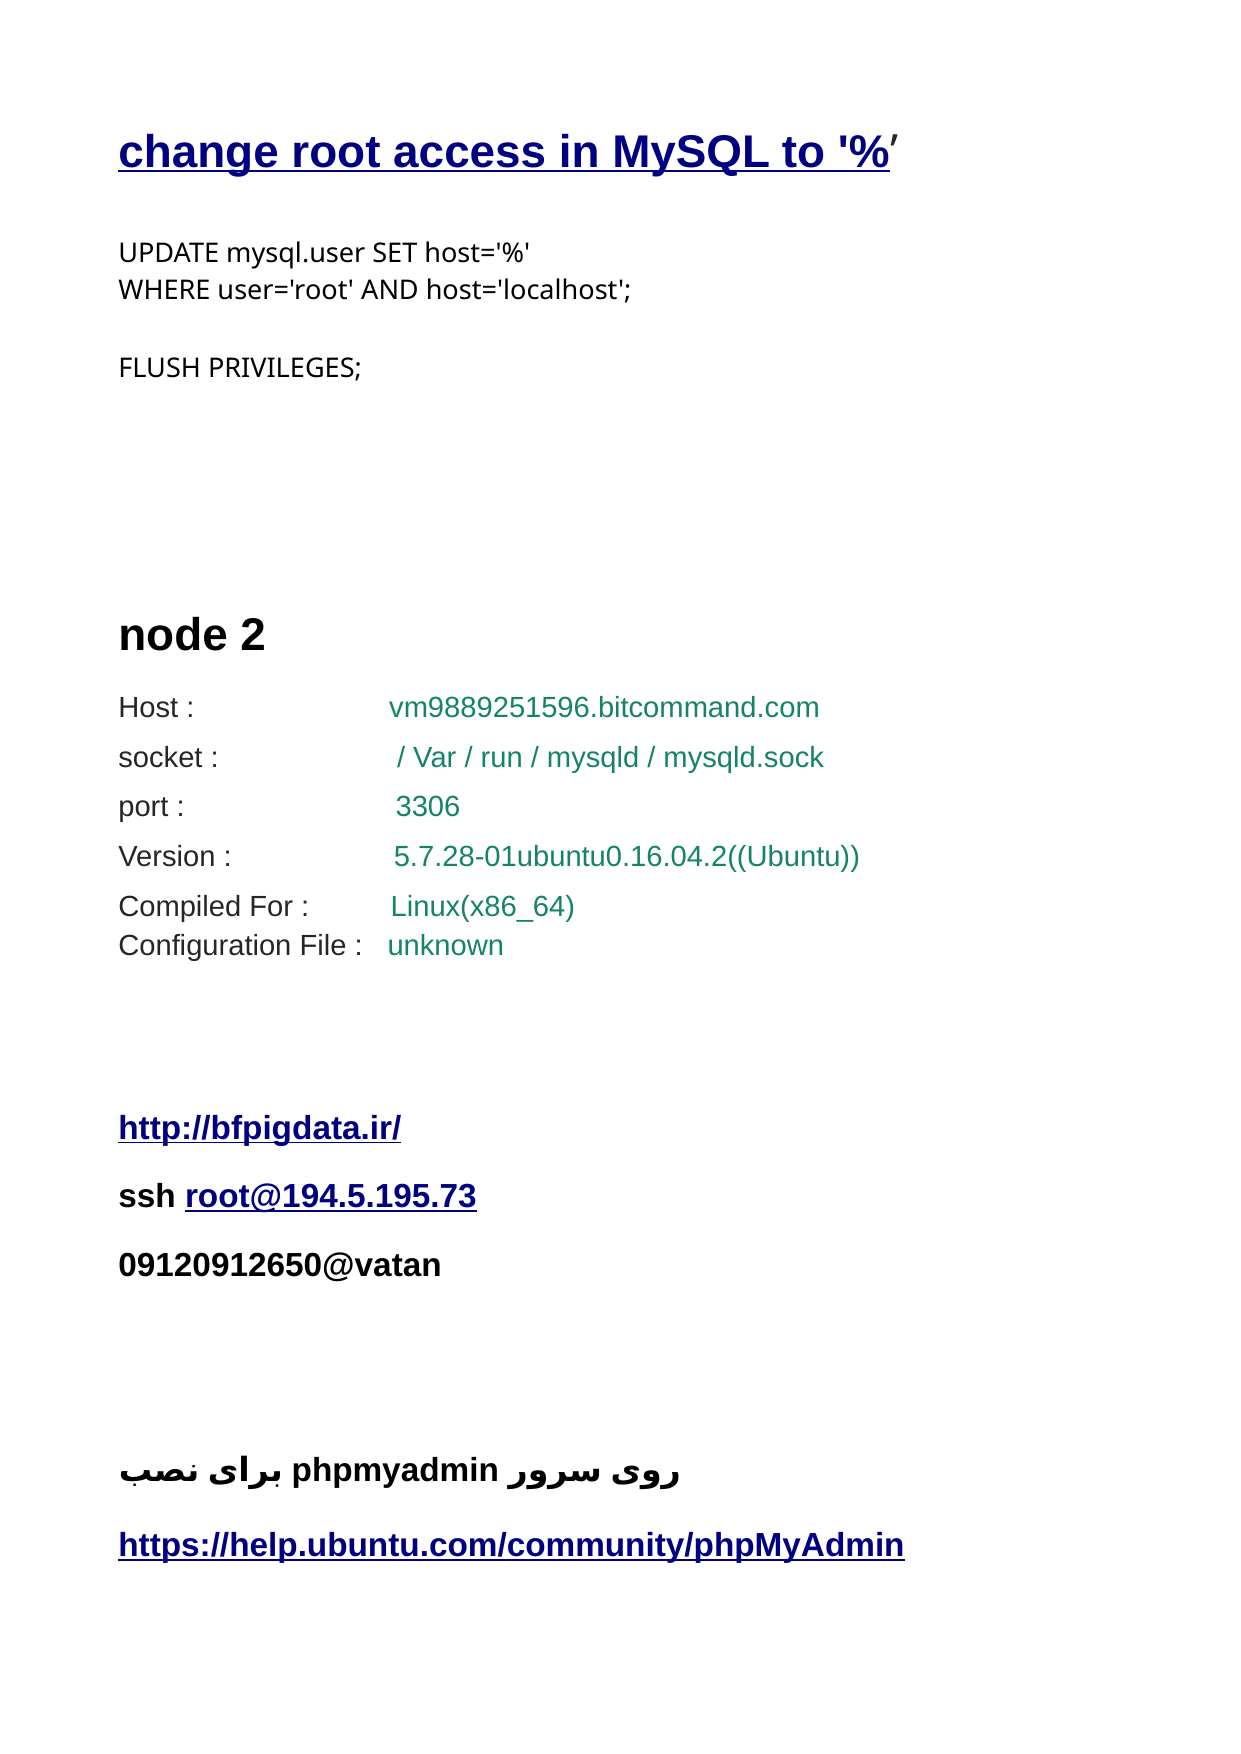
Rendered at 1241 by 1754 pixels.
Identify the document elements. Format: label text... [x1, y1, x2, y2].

text 09120912650@vatan [118, 1245, 1122, 1283]
subtitle change root access in MySQL to '%’ [118, 118, 1122, 181]
text Configuration File : unknown [118, 928, 1122, 962]
text FLUSH PRIVILEGES; [118, 349, 1122, 386]
text برای نصب phpmyadmin روی سرور [118, 1450, 1122, 1495]
text port : 3306 [118, 789, 1122, 823]
text socket : / Var / run / mysqld / mysqld.sock [118, 740, 1122, 773]
text UPDATE mysql.user SET host='%' [118, 233, 1122, 270]
text node 2 [118, 607, 1122, 660]
text ssh root@194.5.195.73 [118, 1177, 1122, 1215]
text http://bfpigdata.ir/ [118, 1108, 1122, 1147]
text Host : vm9889251596.bitcommand.com [118, 690, 1122, 724]
text WHERE user='root' AND host='localhost'; [118, 270, 1122, 307]
text Compiled For : Linux(x86_64) [118, 888, 1122, 922]
text Version : 5.7.28-01ubuntu0.16.04.2((Ubuntu)) [118, 839, 1122, 872]
text https://help.ubuntu.com/community/phpMyAdmin [118, 1525, 1122, 1564]
